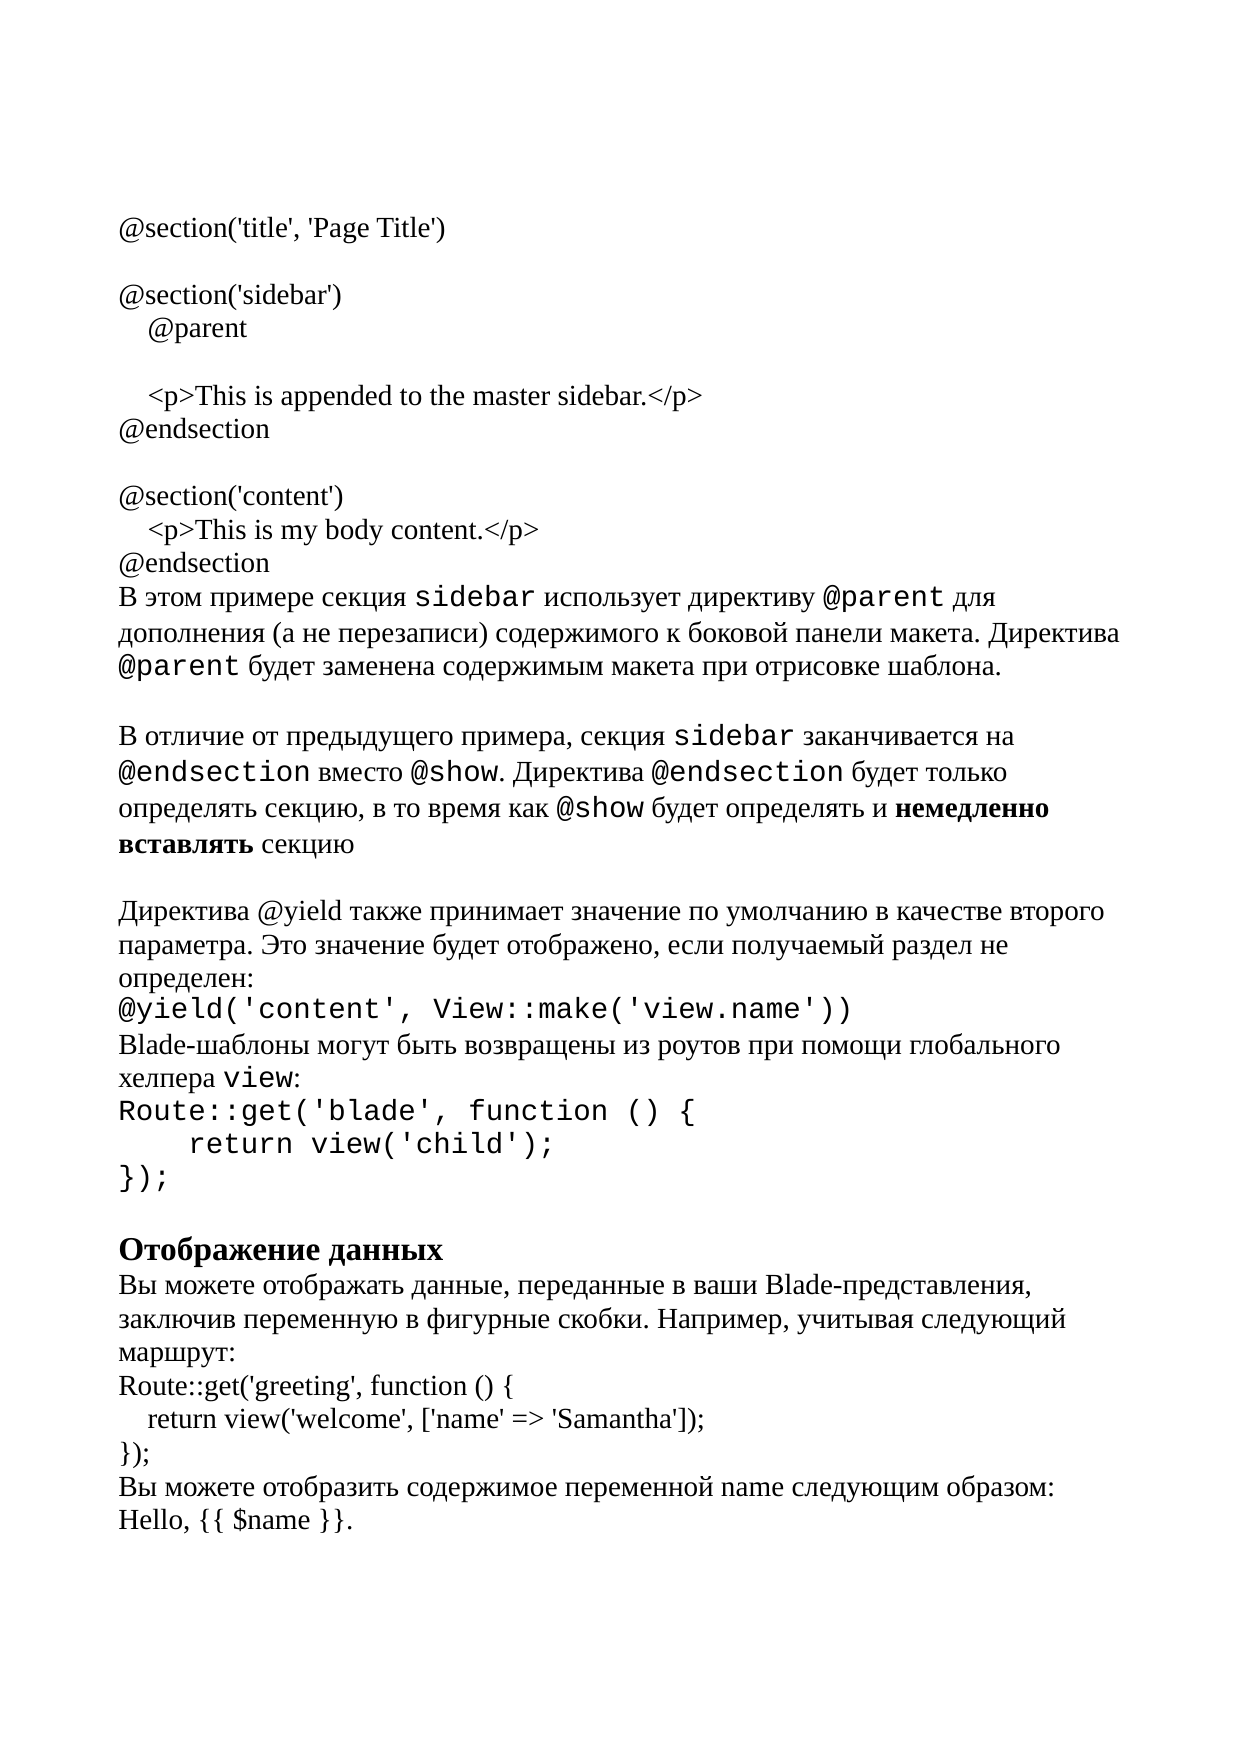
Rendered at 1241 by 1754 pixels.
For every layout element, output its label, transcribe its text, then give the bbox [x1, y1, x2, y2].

text return view('welcome', ['name' => 'Samantha']); [118, 1402, 1122, 1435]
text @endsection [118, 411, 1122, 445]
text <p>This is appended to the master sidebar.</p> [118, 378, 1122, 411]
text }); [118, 1435, 1122, 1469]
text return view('child'); [118, 1129, 1122, 1162]
text Вы можете отобразить содержимое переменной name следующим образом: [118, 1469, 1122, 1502]
text Hello, {{ $name }}. [118, 1502, 1122, 1536]
text @yield('content', View::make('view.name')) [118, 994, 1122, 1027]
text Директива @yield также принимает значение по умолчанию в качестве второго параметра. Это значение будет отображено, если получаемый раздел не определен: [118, 893, 1122, 994]
text Blade-шаблоны могут быть возвращены из роутов при помощи глобального хелпера view: [118, 1027, 1122, 1096]
text Вы можете отображать данные, переданные в ваши Blade-представления, заключив переменную в фигурные скобки. Например, учитывая следующий маршрут: [118, 1267, 1122, 1368]
text @section('title', 'Page Title') [118, 210, 1122, 243]
text Route::get('greeting', function () { [118, 1368, 1122, 1402]
text @parent [118, 311, 1122, 344]
text @section('content') [118, 478, 1122, 512]
text }); [118, 1162, 1122, 1196]
text В этом примере секция sidebar использует директиву @parent для дополнения (а не перезаписи) содержимого к боковой панели макета. Директива @parent будет заменена содержимым макета при отрисовке шаблона. [118, 579, 1122, 684]
text @endsection [118, 545, 1122, 579]
text Route::get('blade', function () { [118, 1096, 1122, 1129]
text Отображение данных [118, 1229, 1122, 1267]
text В отличие от предыдущего примера, секция sidebar заканчивается на @endsection вместо @show. Директива @endsection будет только определять секцию, в то время как @show будет определять и немедленно вставлять секцию [118, 718, 1122, 860]
text @section('sidebar') [118, 277, 1122, 311]
text <p>This is my body content.</p> [118, 512, 1122, 545]
